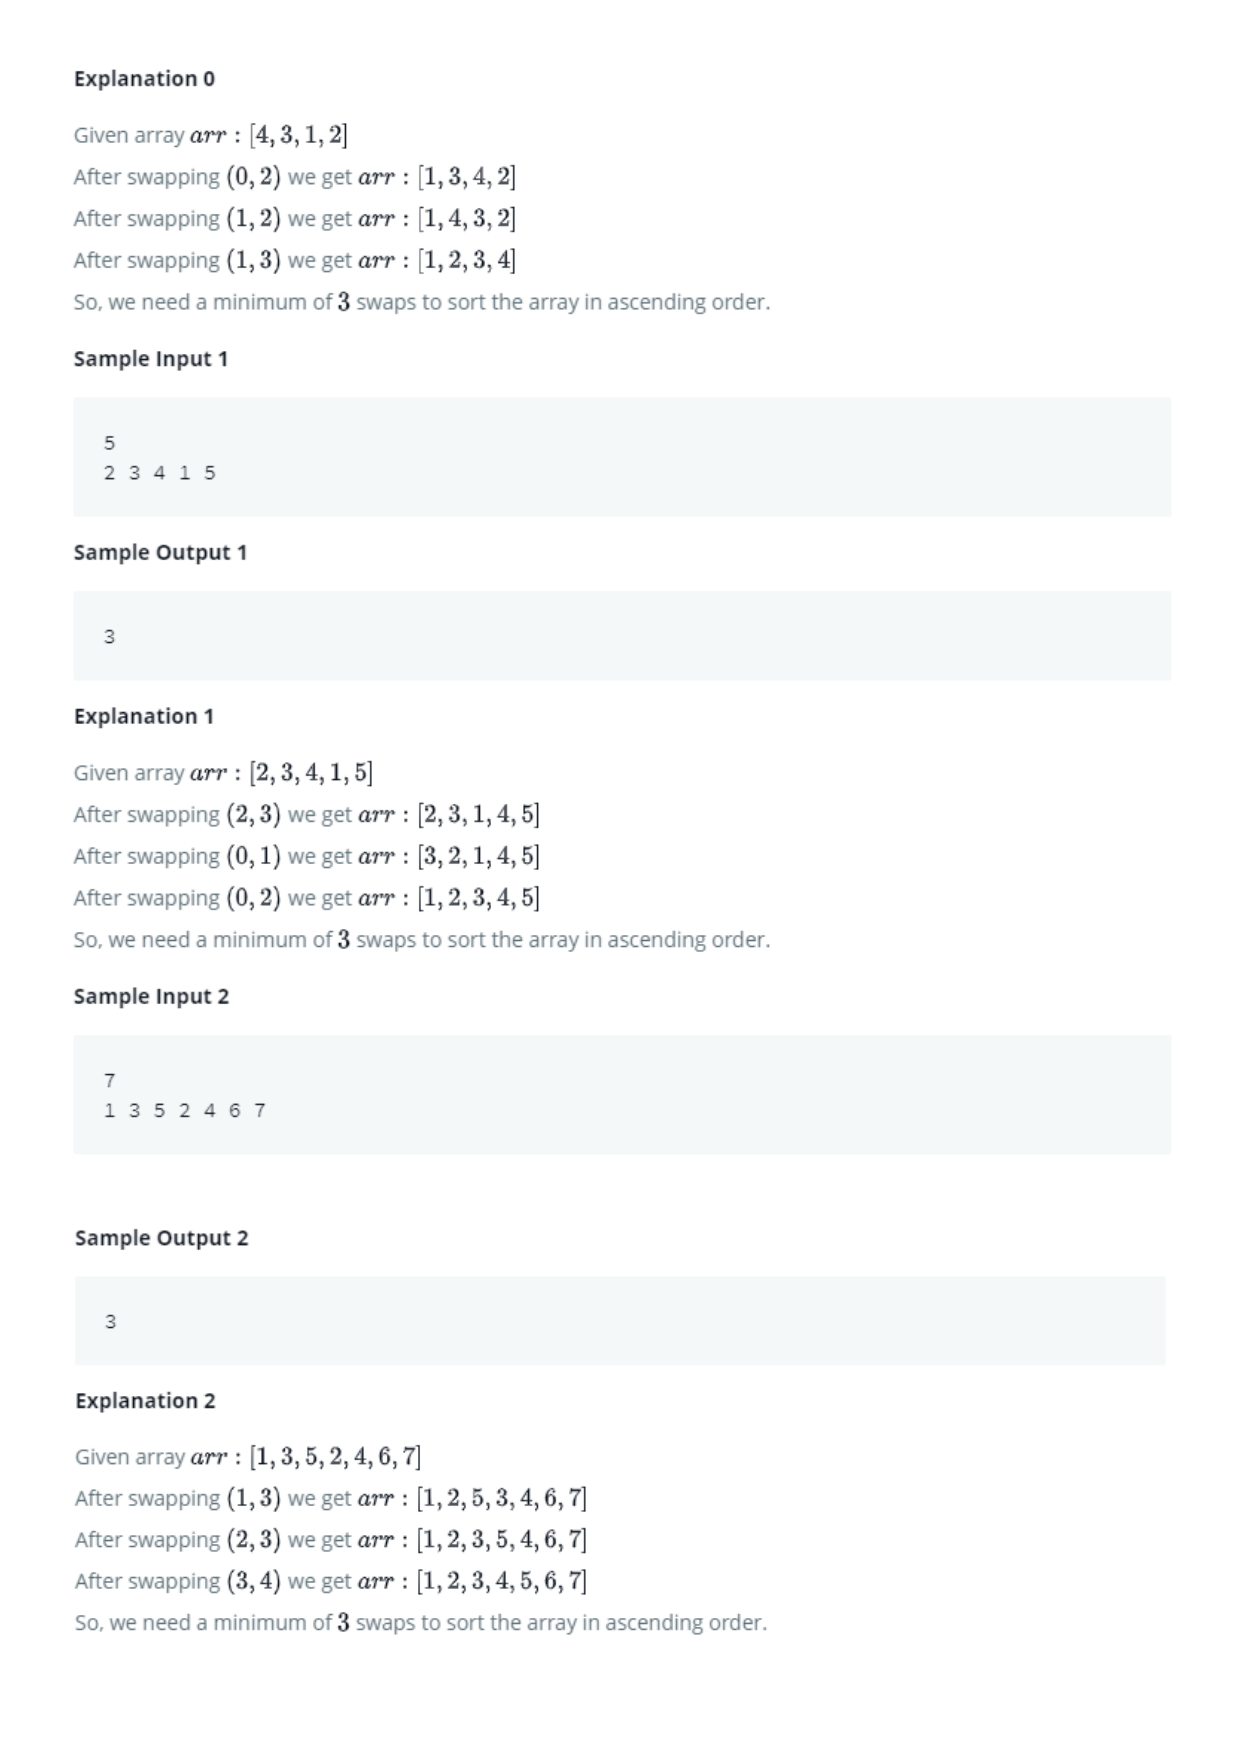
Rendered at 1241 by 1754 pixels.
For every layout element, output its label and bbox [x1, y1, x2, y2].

picture [59, 1216, 1182, 1654]
picture [59, 59, 1182, 1159]
